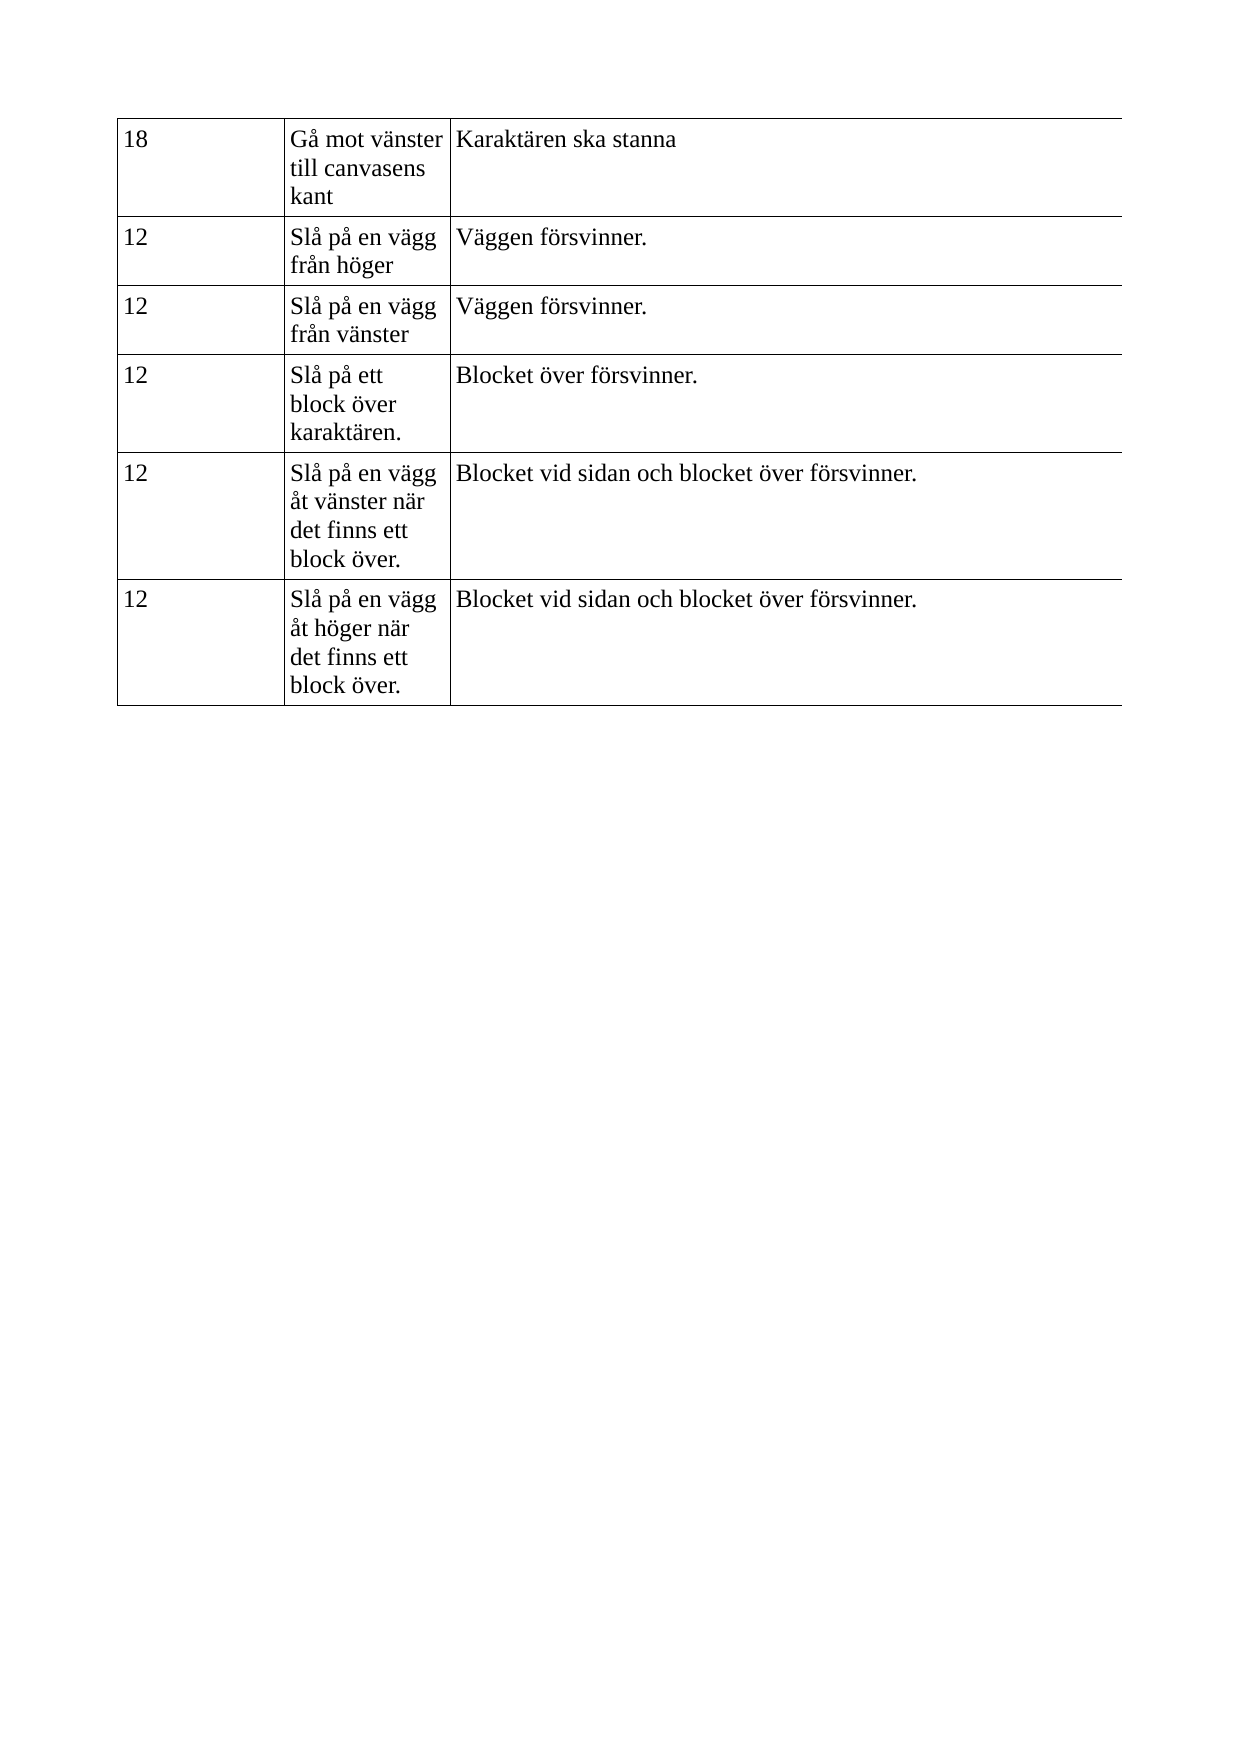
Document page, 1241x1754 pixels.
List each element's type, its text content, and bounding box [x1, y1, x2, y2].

table_cell Slå på en vägg åt höger när det finns ett block över. [285, 580, 450, 705]
table_cell 12 [118, 217, 284, 285]
table_cell Blocket över försvinner. [451, 355, 1122, 452]
table_cell Väggen försvinner. [451, 217, 1122, 285]
table_cell Gå mot vänster till canvasens kant [285, 119, 450, 216]
table_cell Väggen försvinner. [451, 286, 1122, 354]
table_cell Slå på en vägg åt vänster när det finns ett block över. [285, 453, 450, 578]
table_cell 18 [118, 119, 284, 216]
table_cell 12 [118, 580, 284, 705]
table_cell Karaktären ska stanna [451, 119, 1122, 216]
table_cell 12 [118, 355, 284, 452]
table_cell 12 [118, 453, 284, 578]
table_cell 12 [118, 286, 284, 354]
table_cell Slå på en vägg från vänster [285, 286, 450, 354]
table_cell Slå på ett block över karaktären. [285, 355, 450, 452]
table_cell Blocket vid sidan och blocket över försvinner. [451, 580, 1122, 705]
table_cell Blocket vid sidan och blocket över försvinner. [451, 453, 1122, 578]
table_cell Slå på en vägg från höger [285, 217, 450, 285]
